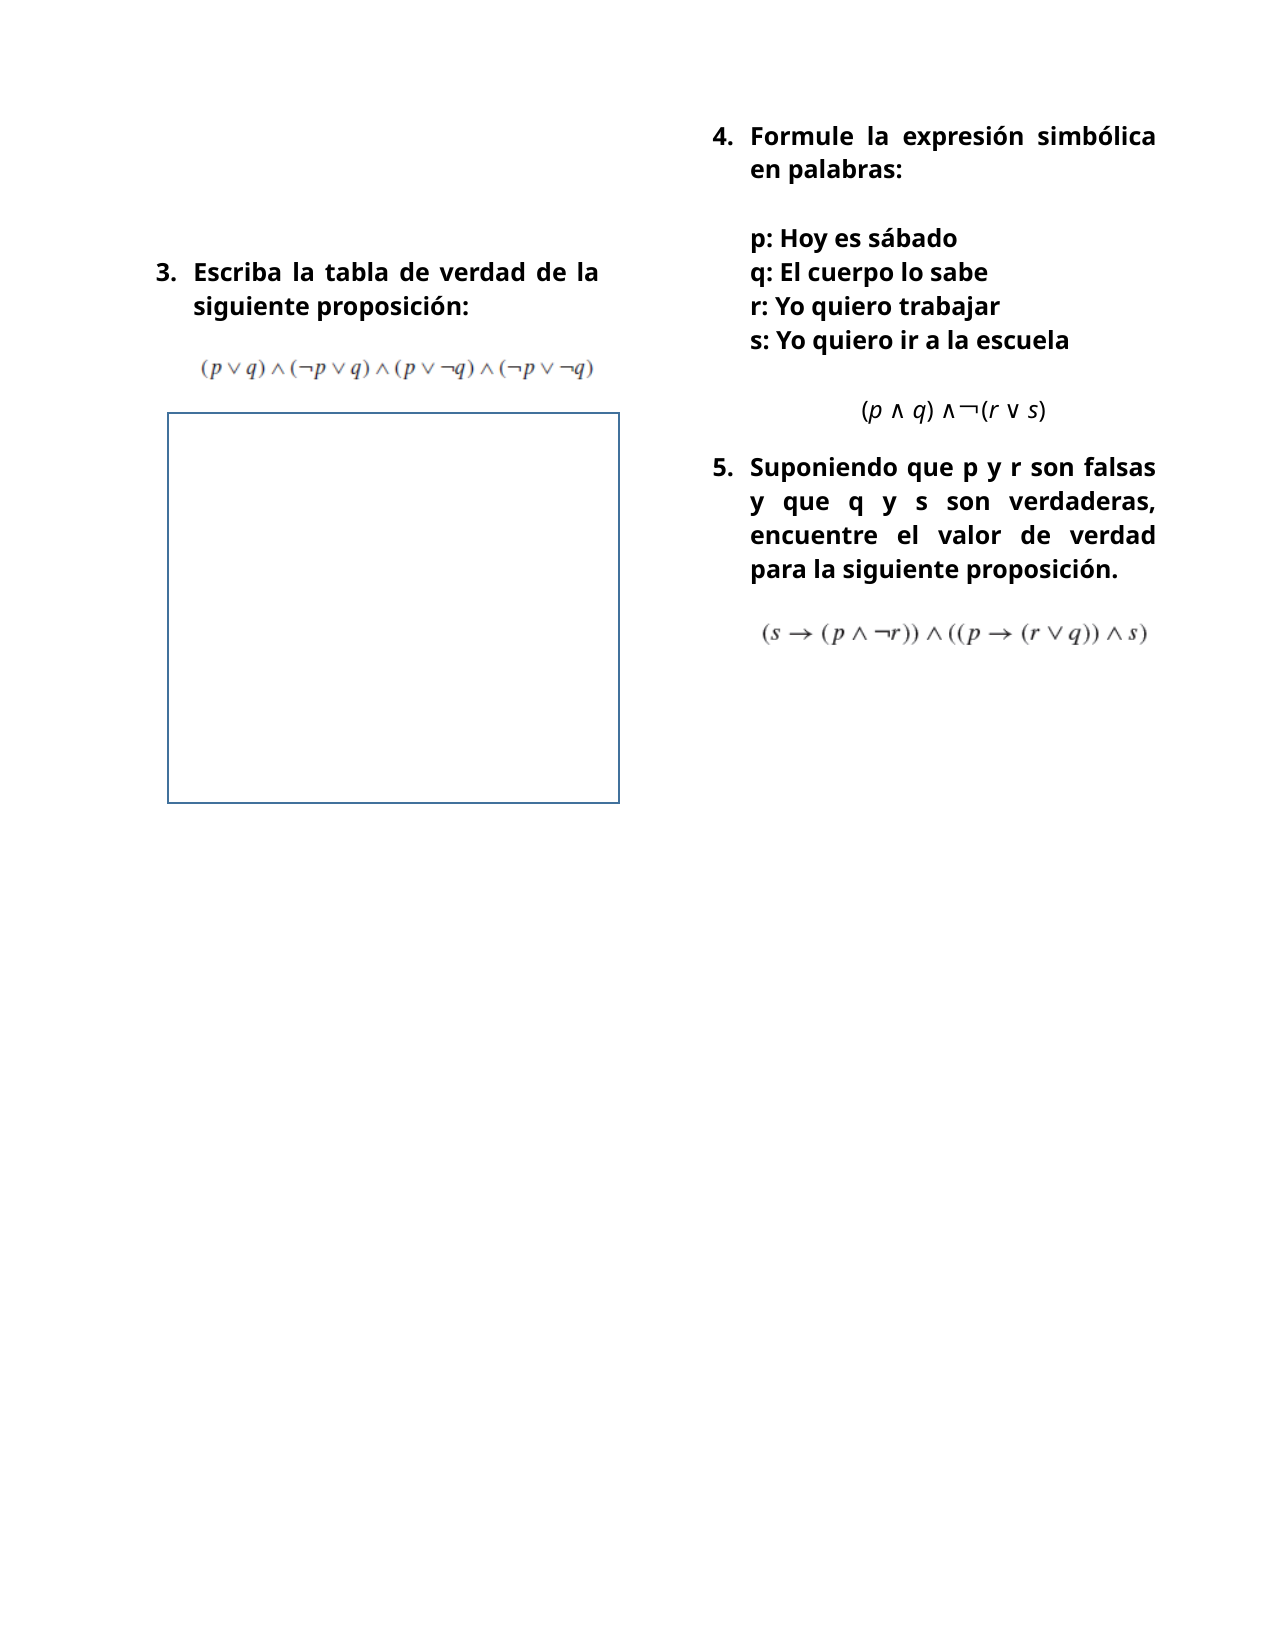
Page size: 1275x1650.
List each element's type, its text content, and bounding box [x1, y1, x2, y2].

text (p ∧ q) ∧￢(r ∨ s) [750, 391, 1157, 425]
text p: Hoy es sábado [750, 220, 1157, 254]
list Suponiendo que p y r son falsas y que q y s son verdaderas, encuentre el valor de verdad para la siguiente proposición. [712, 449, 1157, 586]
list Formule la expresión simbólica en palabras: [712, 118, 1157, 186]
list Escriba la tabla de verdad de la siguiente proposición: [156, 254, 600, 322]
text q: El cuerpo lo sabe [750, 254, 1157, 288]
text r: Yo quiero trabajar [750, 288, 1157, 322]
text s: Yo quiero ir a la escuela [750, 322, 1157, 357]
